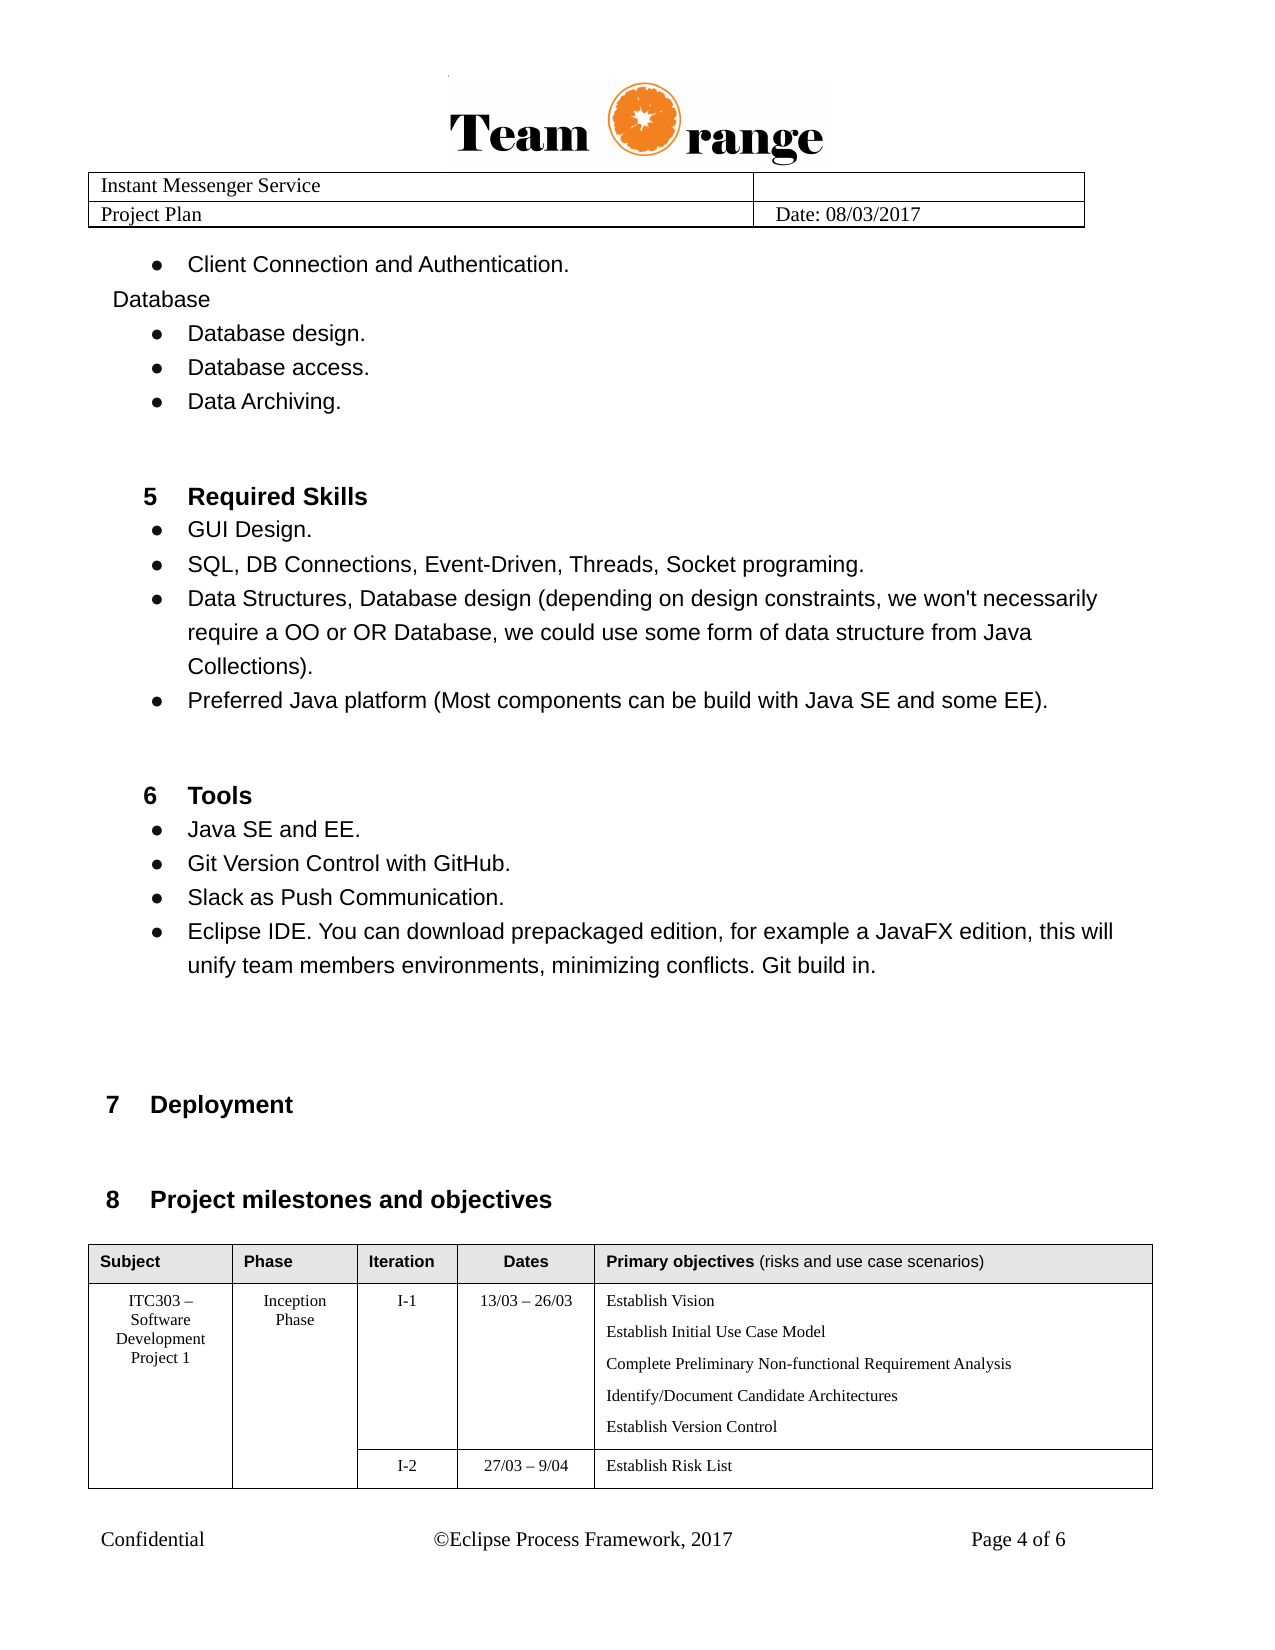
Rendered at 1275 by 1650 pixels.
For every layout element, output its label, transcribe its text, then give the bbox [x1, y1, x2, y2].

table_cell 27/03 – 9/04 [458, 1450, 594, 1488]
list Data Structures, Database design (depending on design constraints, we won't necessarily require a OO or OR Database, we could use some form of data structure from Java Collections). [150, 585, 1162, 679]
list Eclipse IDE. You can download prepackaged edition, for example a JavaFX edition, this will unify team members environments, minimizing conflicts. Git build in. [150, 918, 1162, 979]
table_cell 13/03 – 26/03 [458, 1284, 594, 1449]
picture [444, 75, 831, 169]
table_cell Establish Vision Establish Initial Use Case Model Complete Preliminary Non-functional Requirement Analysis Identify/Document Candidate Architectures Establish Version Control [595, 1284, 1152, 1449]
subtitle Required Skills [150, 481, 1162, 510]
table_header Dates [458, 1245, 594, 1283]
table_header Iteration [358, 1245, 457, 1283]
list Java SE and EE. [187, 816, 1162, 842]
list GUI Design. [187, 516, 1162, 543]
table_header Primary objectives (risks and use case scenarios) [595, 1245, 1152, 1283]
table_cell I-1 [358, 1284, 457, 1449]
list Preferred Java platform (Most components can be build with Java SE and some EE). [187, 687, 1162, 714]
list SQL, DB Connections, Event-Driven, Threads, Socket programing. [187, 551, 1162, 577]
table_header Phase [233, 1245, 357, 1283]
list Database access. [187, 354, 1162, 380]
list Data Archiving. [187, 388, 1162, 414]
table_cell Establish Risk List [595, 1450, 1152, 1488]
list Database design. [187, 320, 1162, 346]
subtitle Tools [150, 781, 1162, 809]
table_cell ITC303 – Software Development Project 1 [89, 1284, 232, 1488]
subtitle Project milestones and objectives [112, 1185, 1162, 1214]
subtitle Deployment [112, 1089, 1162, 1118]
text Database [112, 286, 1162, 312]
list Slack as Push Communication. [187, 884, 1162, 910]
table_header Subject [89, 1245, 232, 1283]
list Client Connection and Authentication. [187, 251, 1162, 278]
table_cell I-2 [358, 1450, 457, 1488]
table_cell Inception Phase [233, 1284, 357, 1488]
list Git Version Control with GitHub. [187, 850, 1162, 876]
